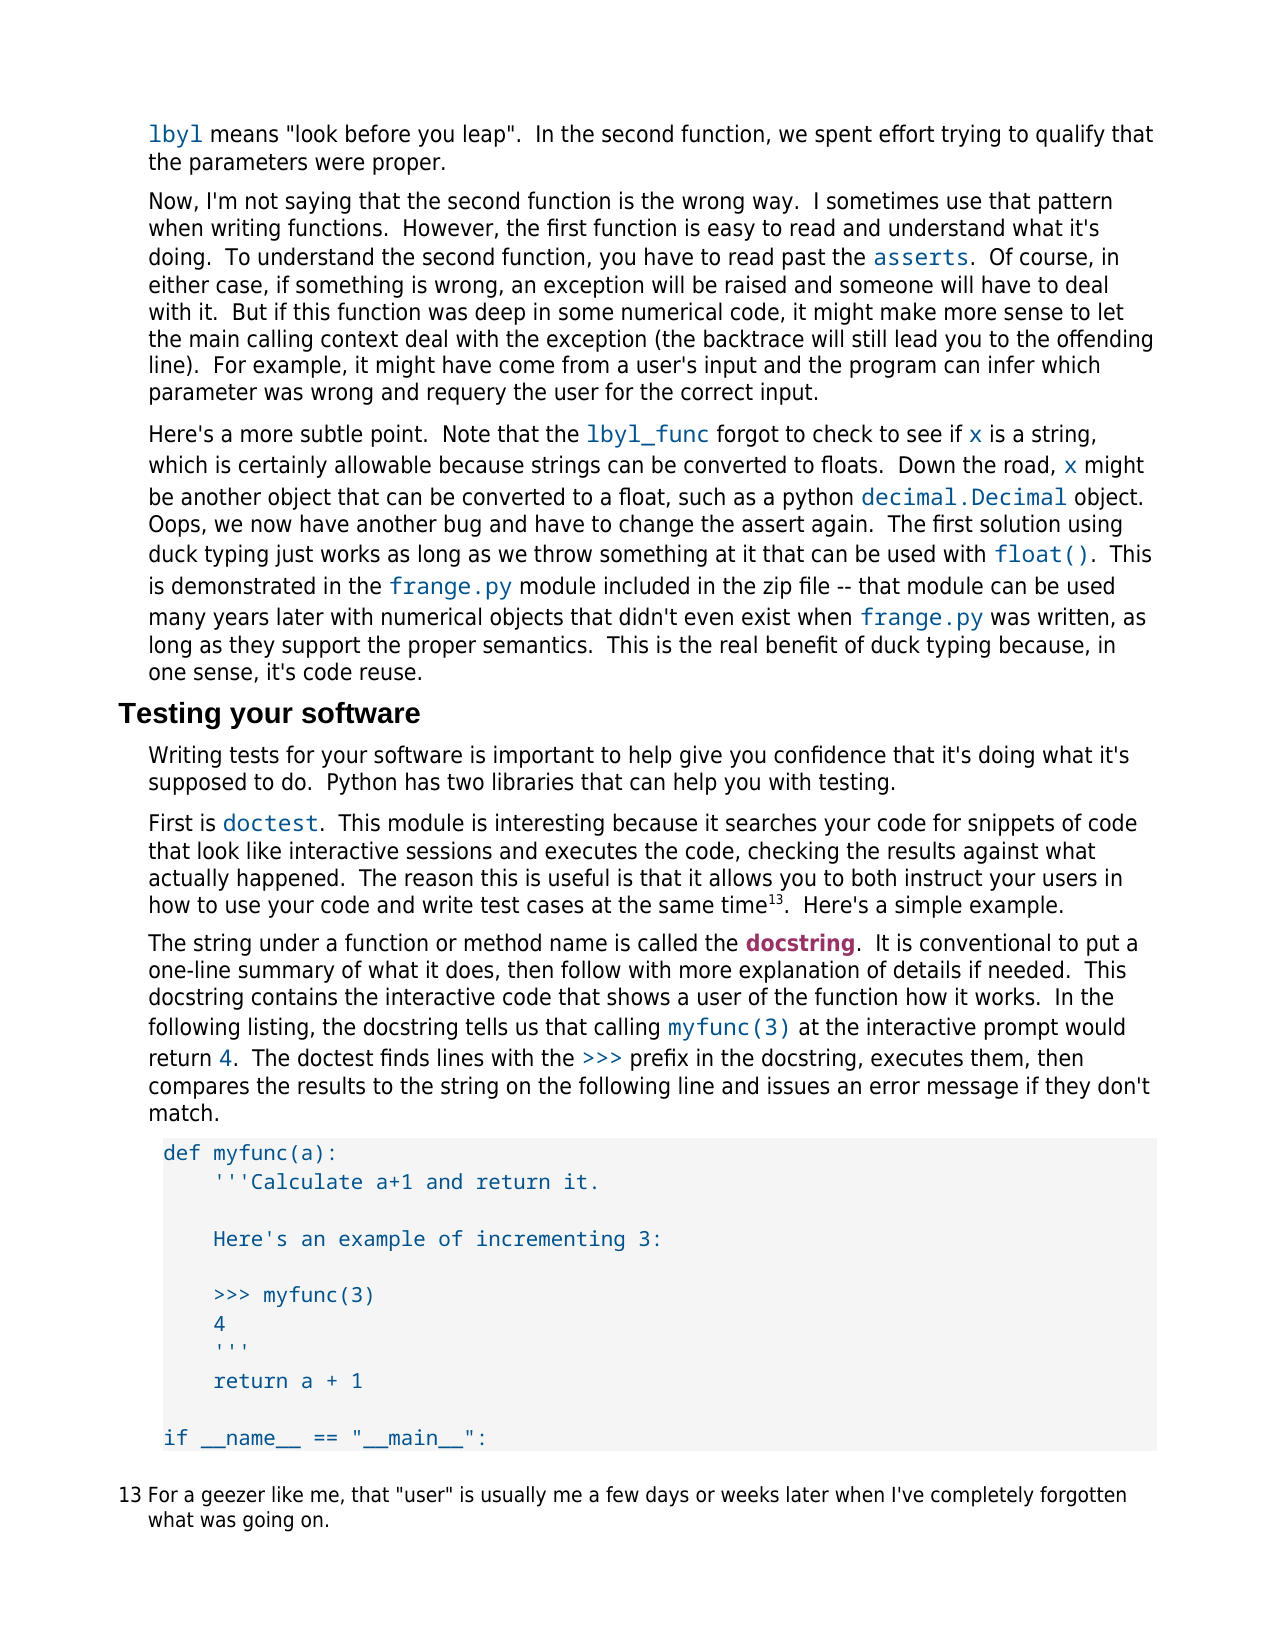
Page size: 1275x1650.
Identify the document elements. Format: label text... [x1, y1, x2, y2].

text Writing tests for your software is important to help give you confidence that it's doing what it's supposed to do. Python has two libraries that can help you with testing. [148, 742, 1157, 795]
text First is doctest. This module is interesting because it searches your code for snippets of code that look like interactive sessions and executes the code, checking the results against what actually happened. The reason this is useful is that it allows you to both instruct your users in how to use your code and write test cases at the same time. Here's a simple example. [148, 807, 1157, 918]
text Here's an example of incrementing 3: [163, 1224, 1157, 1252]
text def myfunc(a): [163, 1138, 1157, 1167]
text ''' [163, 1337, 1157, 1366]
text Here's a more subtle point. Note that the lbyl_func forgot to check to see if x is a string, which is certainly allowable because strings can be converted to floats. Down the road, x might be another object that can be converted to a float, such as a python decimal.Decimal object. Oops, we now have another bug and have to change the assert again. The first solution using duck typing just works as long as we throw something at it that can be used with float(). This is demonstrated in the frange.py module included in the zip file -- that module can be used many years later with numerical objects that didn't even exist when frange.py was written, as long as they support the proper semantics. This is the real benefit of duck typing because, in one sense, it's code reuse. [148, 418, 1157, 685]
subtitle Testing your software [118, 697, 1157, 730]
text 4 [163, 1309, 1157, 1337]
text >>> myfunc(3) [163, 1281, 1157, 1309]
text if __name__ == "__main__": [163, 1423, 1157, 1451]
text The string under a function or method name is called the docstring. It is conventional to put a one-line summary of what it does, then follow with more explanation of details if needed. This docstring contains the interactive code that shows a user of the function how it works. In the following listing, the docstring tells us that calling myfunc(3) at the interactive prompt would return 4. The doctest finds lines with the >>> prefix in the docstring, executes them, then compares the results to the string on the following line and issues an error message if they don't match. [148, 931, 1157, 1126]
text lbyl means "look before you leap". In the second function, we spent effort trying to qualify that the parameters were proper. [148, 118, 1157, 176]
text Now, I'm not saying that the second function is the wrong way. I sometimes use that pattern when writing functions. However, the first function is easy to read and understand what it's doing. To understand the second function, you have to read past the asserts. Of course, in either case, if something is wrong, an exception will be raised and someone will have to deal with it. But if this function was deep in some numerical code, it might make more sense to let the main calling context deal with the exception (the backtrace will still lead you to the offending line). For example, it might have come from a user's input and the program can infer which parameter was wrong and requery the user for the correct input. [148, 188, 1157, 406]
text For a geezer like me, that "user" is usually me a few days or weeks later when I've completely forgotten what was going on. [118, 1483, 1157, 1532]
text '''Calculate a+1 and return it. [163, 1167, 1157, 1195]
text return a + 1 [163, 1366, 1157, 1394]
